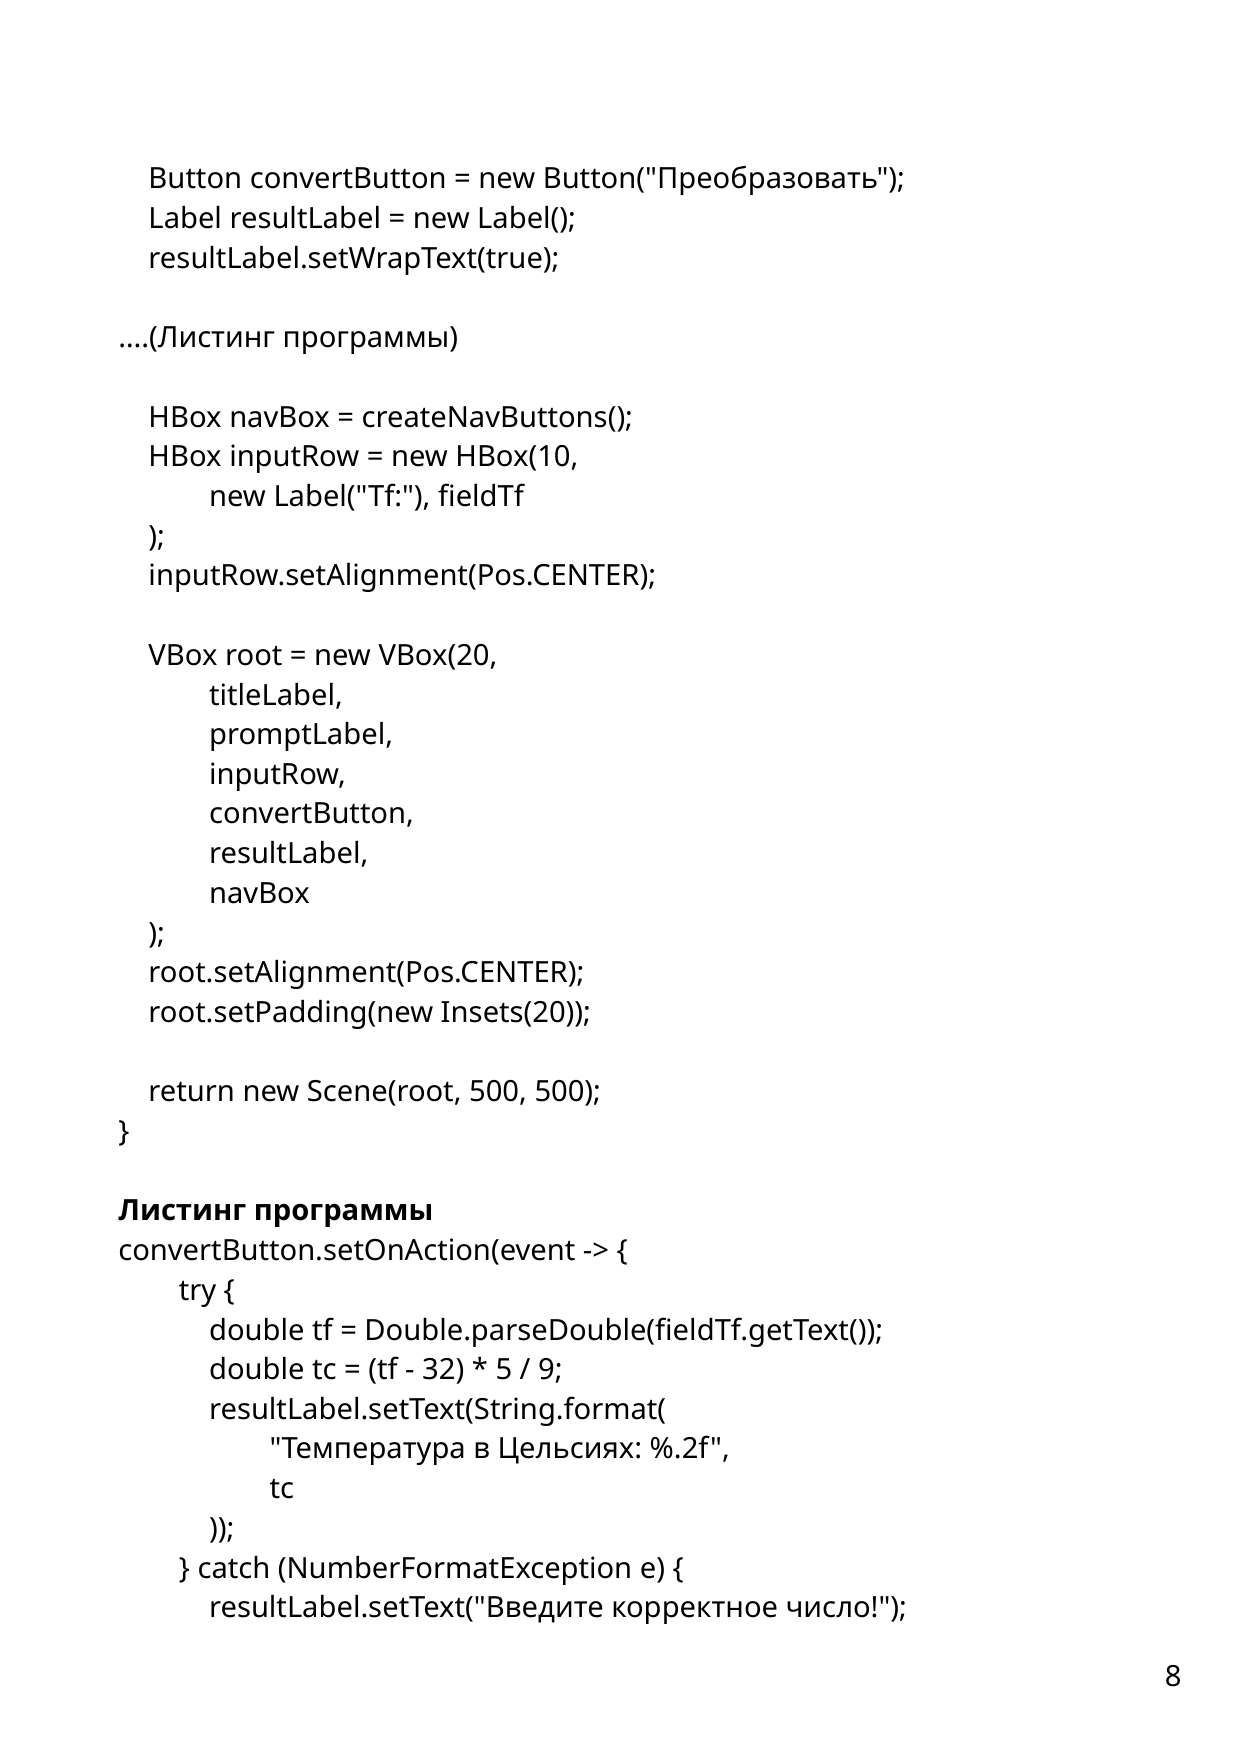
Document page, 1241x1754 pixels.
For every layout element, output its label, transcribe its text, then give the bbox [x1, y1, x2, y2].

text Листинг программы [118, 1150, 1181, 1229]
text Button convertButton = new Button("Преобразовать"); Label resultLabel = new Label(); resultLabel.setWrapText(true); ….(Листинг программы) HBox navBox = createNavButtons(); HBox inputRow = new HBox(10, new Label("Tf:"), fieldTf ); inputRow.setAlignment(Pos.CENTER); VBox root = new VBox(20, titleLabel, promptLabel, inputRow, convertButton, resultLabel, navBox ); root.setAlignment(Pos.CENTER); root.setPadding(new Insets(20)); return new Scene(root, 500, 500); } [118, 118, 1181, 1150]
text convertButton.setOnAction(event -> { try { double tf = Double.parseDouble(fieldTf.getText()); double tc = (tf - 32) * 5 / 9; resultLabel.setText(String.format( "Температура в Цельсиях: %.2f", tc )); } catch (NumberFormatException e) { resultLabel.setText("Введите корректное число!"); [118, 1229, 1181, 1626]
